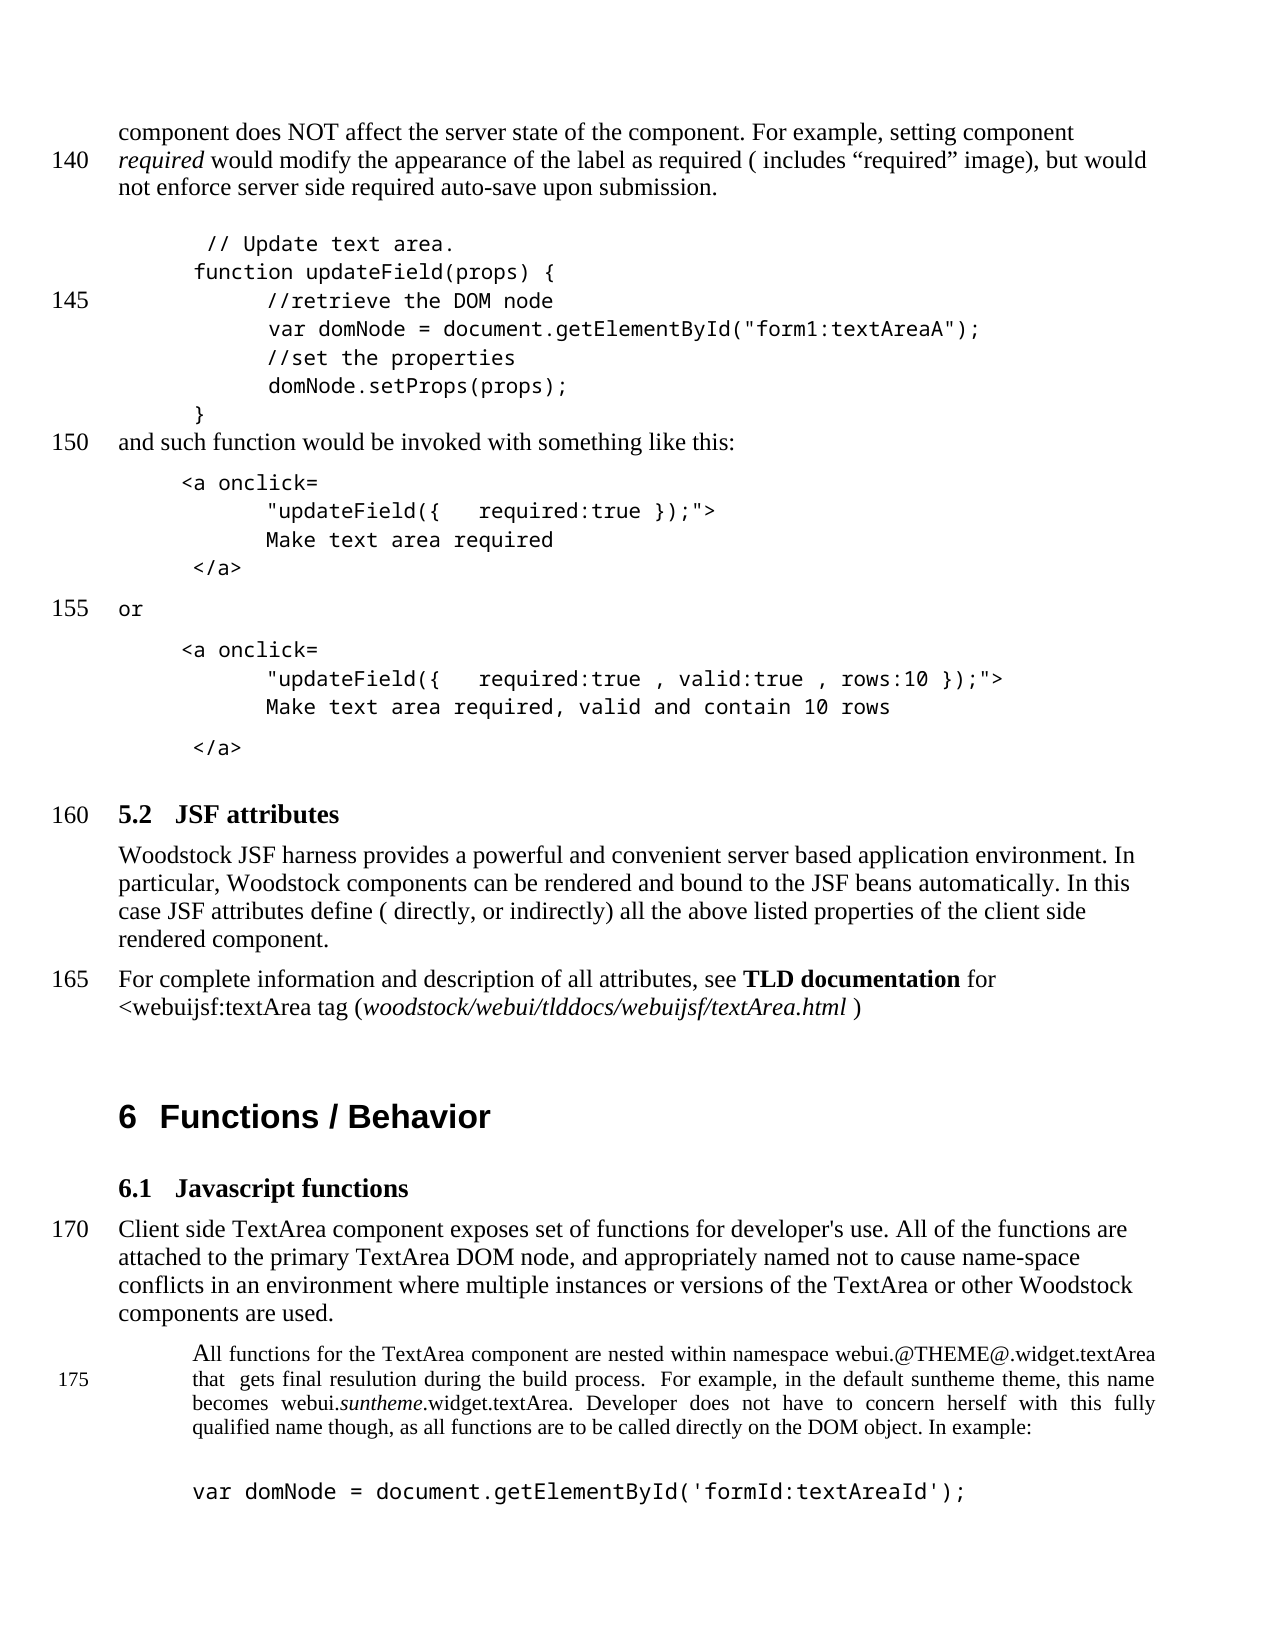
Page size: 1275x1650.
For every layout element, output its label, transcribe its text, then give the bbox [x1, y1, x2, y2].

text //set the properties [118, 343, 1157, 371]
text var domNode = document.getElementById('formId:textAreaId'); [192, 1452, 1157, 1506]
text and such function would be invoked with something like this: [118, 428, 1157, 456]
text } [118, 399, 1157, 428]
text </a> [118, 733, 1157, 762]
text domNode.setProps(props); [118, 371, 1157, 399]
text component does NOT affect the server state of the component. For example, setting component required would modify the appearance of the label as required ( includes “required” image), but would not enforce server side required auto-save upon submission. [118, 118, 1157, 201]
text <a onclick= "updateField({ required:true , valid:true , rows:10 });"> Make text area required, valid and contain 10 rows [118, 635, 1157, 721]
subtitle Javascript functions [118, 1173, 1157, 1203]
text // Update text area. [118, 229, 1157, 257]
text All functions for the TextArea component are nested within namespace webui.@THEME@.widget.textArea that gets final resulution during the build process. For example, in the default suntheme theme, this name becomes webui.suntheme.widget.textArea. Developer does not have to concern herself with this fully qualified name though, as all functions are to be called directly on the DOM object. In example: [192, 1339, 1157, 1439]
subtitle Functions / Behavior [118, 1098, 1157, 1136]
text function updateField(props) { [118, 257, 1157, 286]
text <a onclick= "updateField({ required:true });"> Make text area required </a> [118, 468, 1157, 582]
text Woodstock JSF harness provides a powerful and convenient server based application environment. In particular, Woodstock components can be rendered and bound to the JSF beans automatically. In this case JSF attributes define ( directly, or indirectly) all the above listed properties of the client side rendered component. [118, 842, 1157, 952]
text var domNode = document.getElementById("form1:textAreaA"); [118, 314, 1157, 343]
text or [118, 594, 1157, 623]
text //retrieve the DOM node [118, 286, 1157, 314]
subtitle JSF attributes [118, 799, 1157, 829]
text Client side TextArea component exposes set of functions for developer's use. All of the functions are attached to the primary TextArea DOM node, and appropriately named not to cause name-space conflicts in an environment where multiple instances or versions of the TextArea or other Woodstock components are used. [118, 1216, 1157, 1326]
text For complete information and description of all attributes, see TLD documentation for <webuijsf:textArea tag (woodstock/webui/tlddocs/webuijsf/textArea.html ) [118, 965, 1157, 1020]
